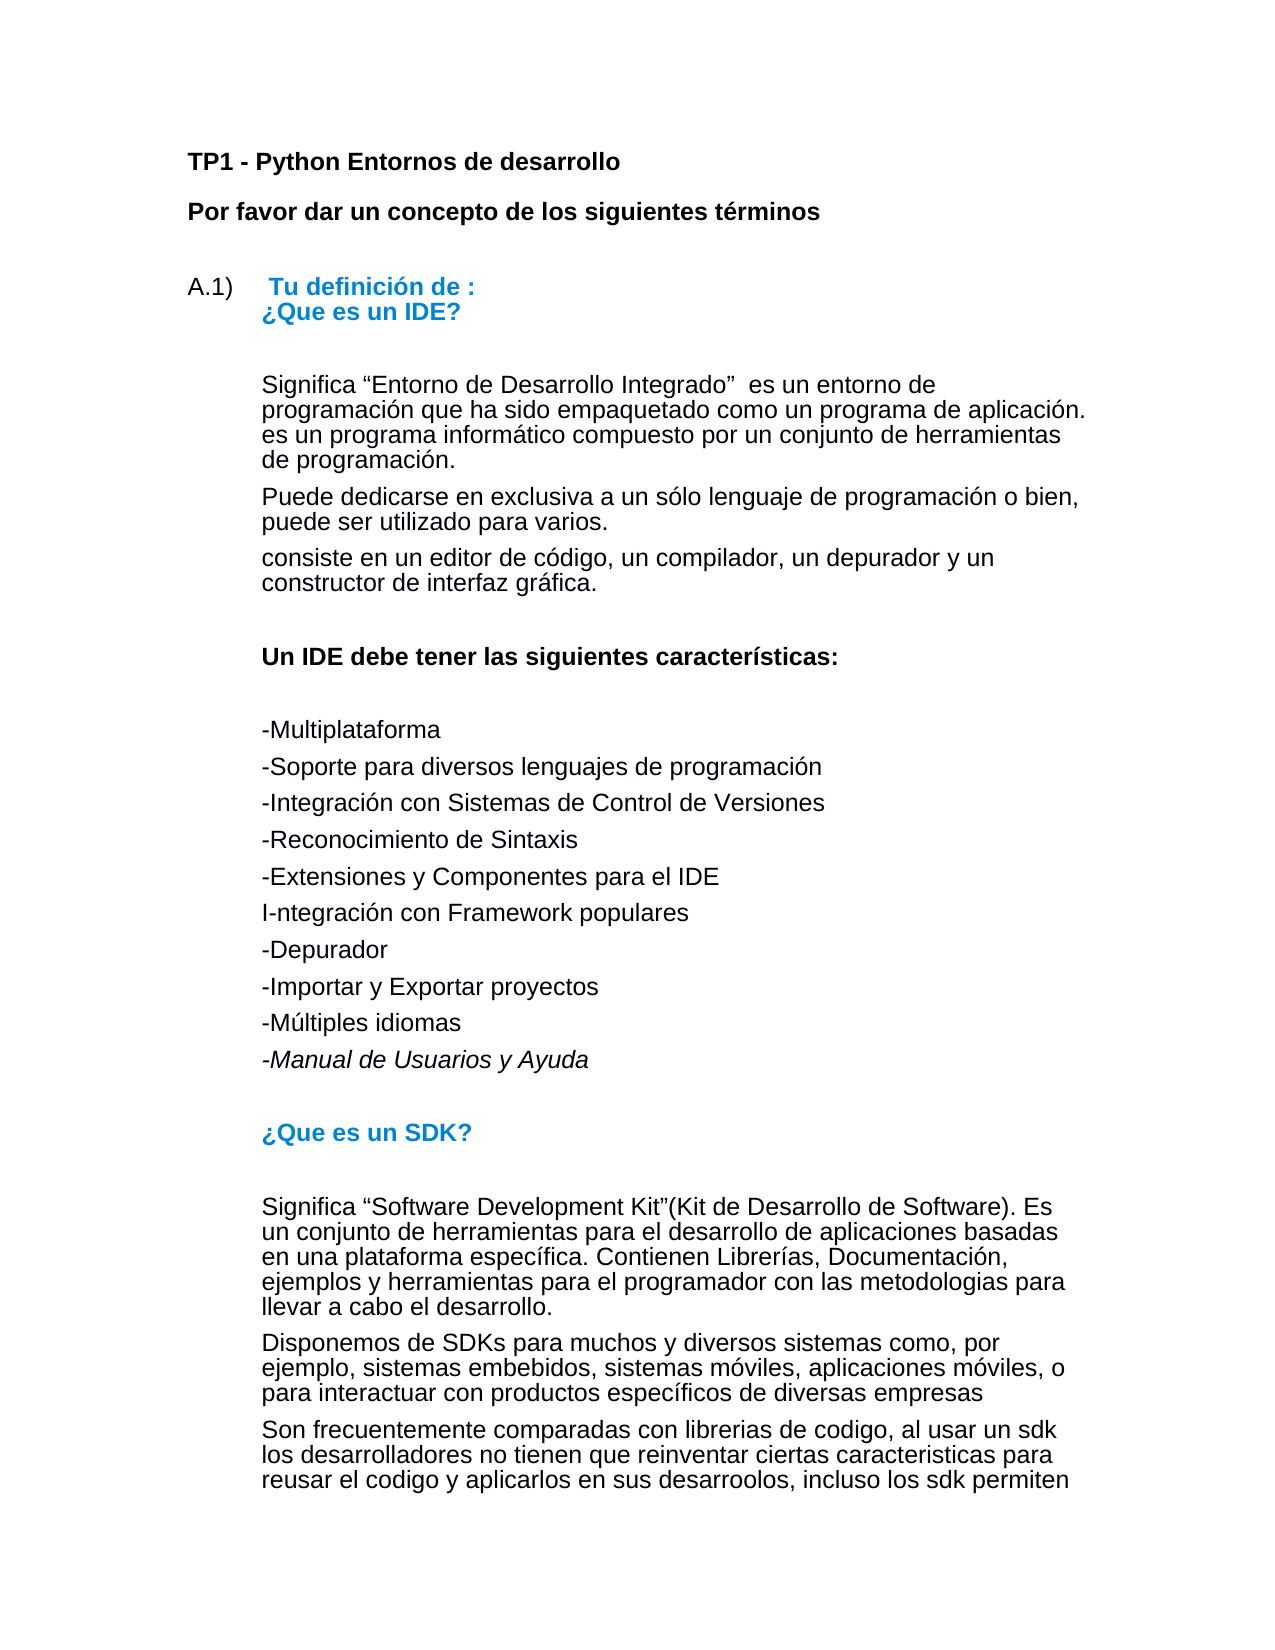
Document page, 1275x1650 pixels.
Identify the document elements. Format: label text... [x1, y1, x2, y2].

text -Integración con Sistemas de Control de Versiones [261, 792, 1087, 817]
text Puede dedicarse en exclusiva a un sólo lenguaje de programación o bien, puede ser utilizado para varios. [261, 485, 1087, 535]
text Disponemos de SDKs para muchos y diversos sistemas como, por ejemplo, sistemas embebidos, sistemas móviles, aplicaciones móviles, o para interactuar con productos específicos de diversas empresas [261, 1332, 1087, 1407]
text -Depurador [261, 938, 1087, 963]
text Un IDE debe tener las siguientes características: [261, 645, 1087, 670]
text A.1) Tu definición de : [187, 275, 1087, 300]
text -Múltiples idiomas [261, 1012, 1087, 1037]
text -Importar y Exportar proyectos [261, 975, 1087, 1000]
text consiste en un editor de código, un compilador, un depurador y un constructor de interfaz gráfica. [261, 547, 1087, 597]
text ¿Que es un IDE? [261, 300, 1087, 325]
text TP1 - Python Entornos de desarrollo [187, 150, 1087, 175]
text -Multiplataforma [261, 718, 1087, 743]
text Significa “Software Development Kit”(Kit de Desarrollo de Software). Es un conjunto de herramientas para el desarrollo de aplicaciones basadas en una plataforma específica. Contienen Librerías, Documentación, ejemplos y herramientas para el programador con las metodologias para llevar a cabo el desarrollo. [261, 1195, 1087, 1320]
text -Extensiones y Componentes para el IDE [261, 865, 1087, 890]
text Por favor dar un concepto de los siguientes términos [187, 200, 1087, 225]
text I-ntegración con Framework populares [261, 902, 1087, 927]
text Son frecuentemente comparadas con librerias de codigo, al usar un sdk los desarrolladores no tienen que reinventar ciertas caracteristicas para reusar el codigo y aplicarlos en sus desarroolos, incluso los sdk permiten [261, 1418, 1087, 1493]
text -Manual de Usuarios y Ayuda [261, 1048, 1087, 1073]
text Significa “Entorno de Desarrollo Integrado” es un entorno de programación que ha sido empaquetado como un programa de aplicación. es un programa informático compuesto por un conjunto de herramientas de programación. [261, 373, 1087, 473]
text -Reconocimiento de Sintaxis [261, 828, 1087, 853]
text ¿Que es un SDK? [261, 1122, 1087, 1147]
text -Soporte para diversos lenguajes de programación [261, 755, 1087, 780]
